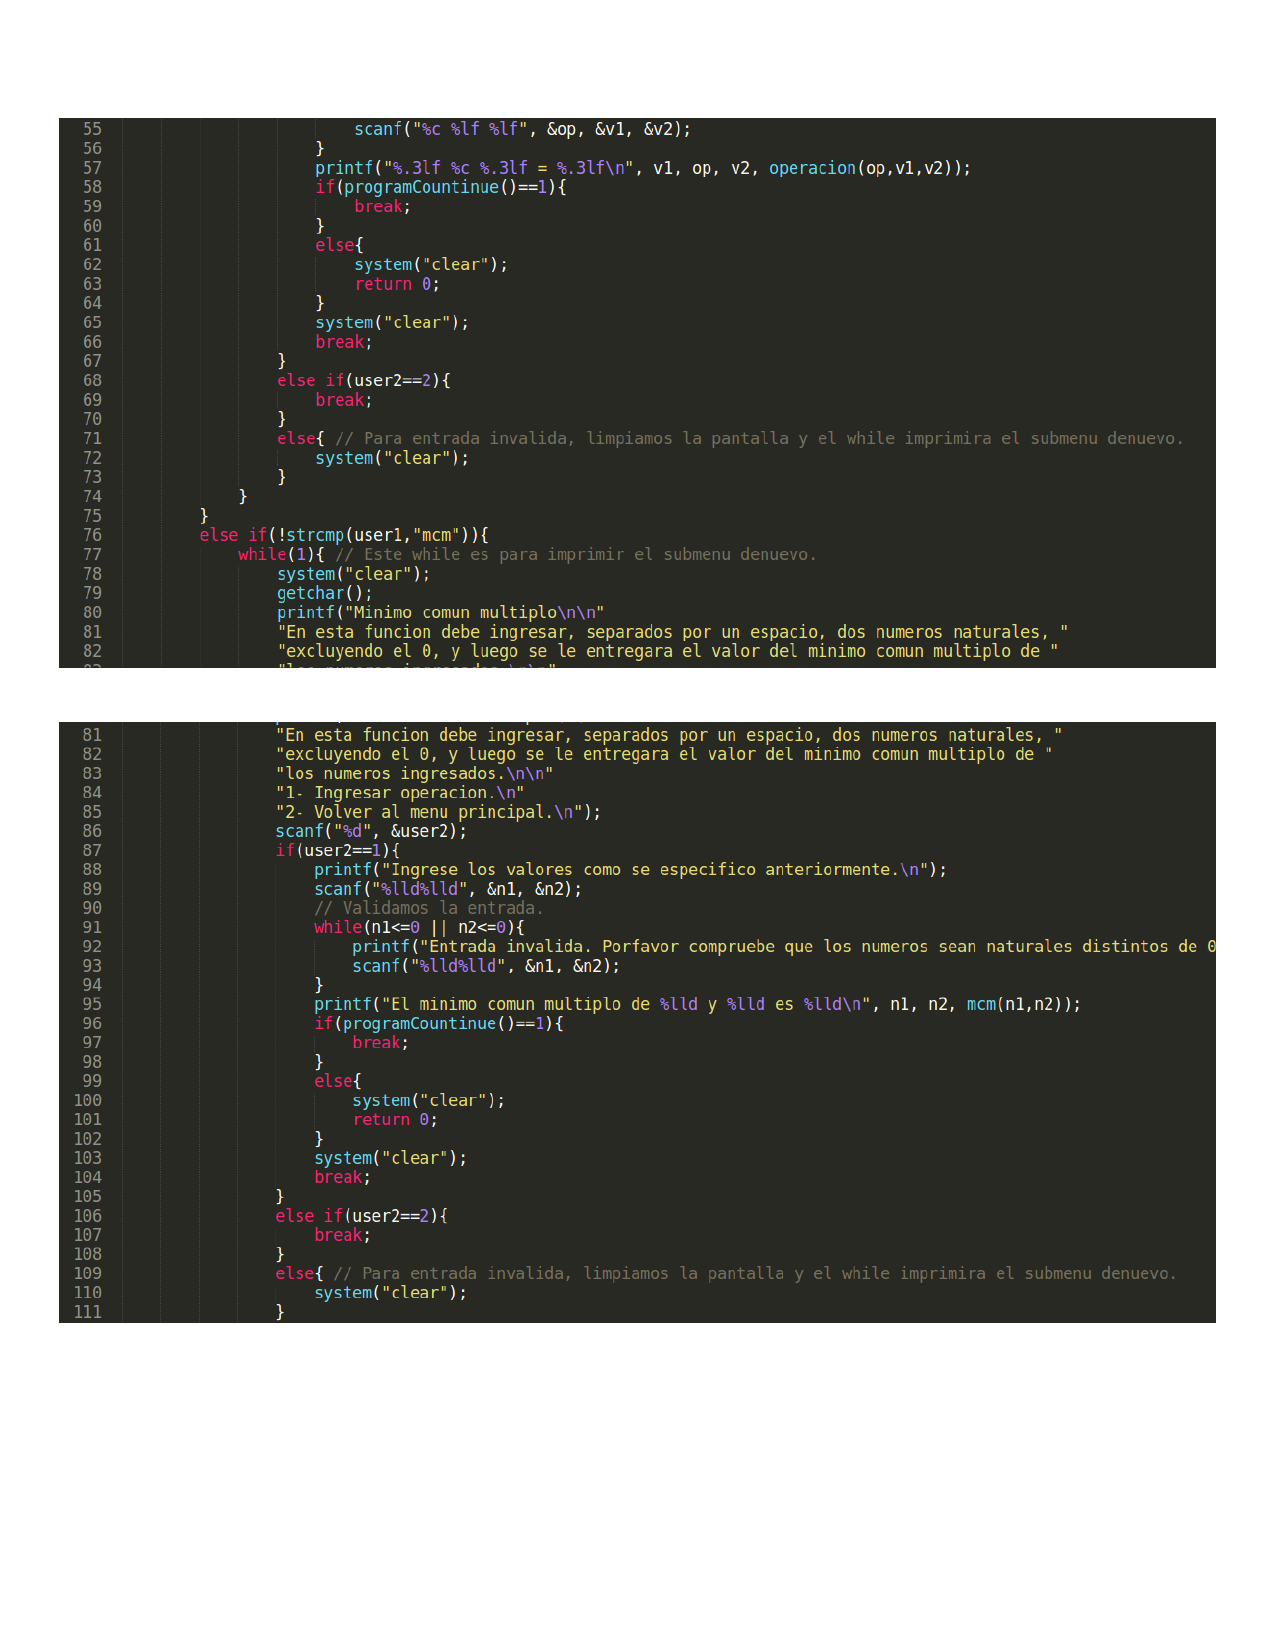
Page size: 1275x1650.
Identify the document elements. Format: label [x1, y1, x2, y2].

picture [59, 118, 1216, 668]
picture [59, 722, 1216, 1323]
